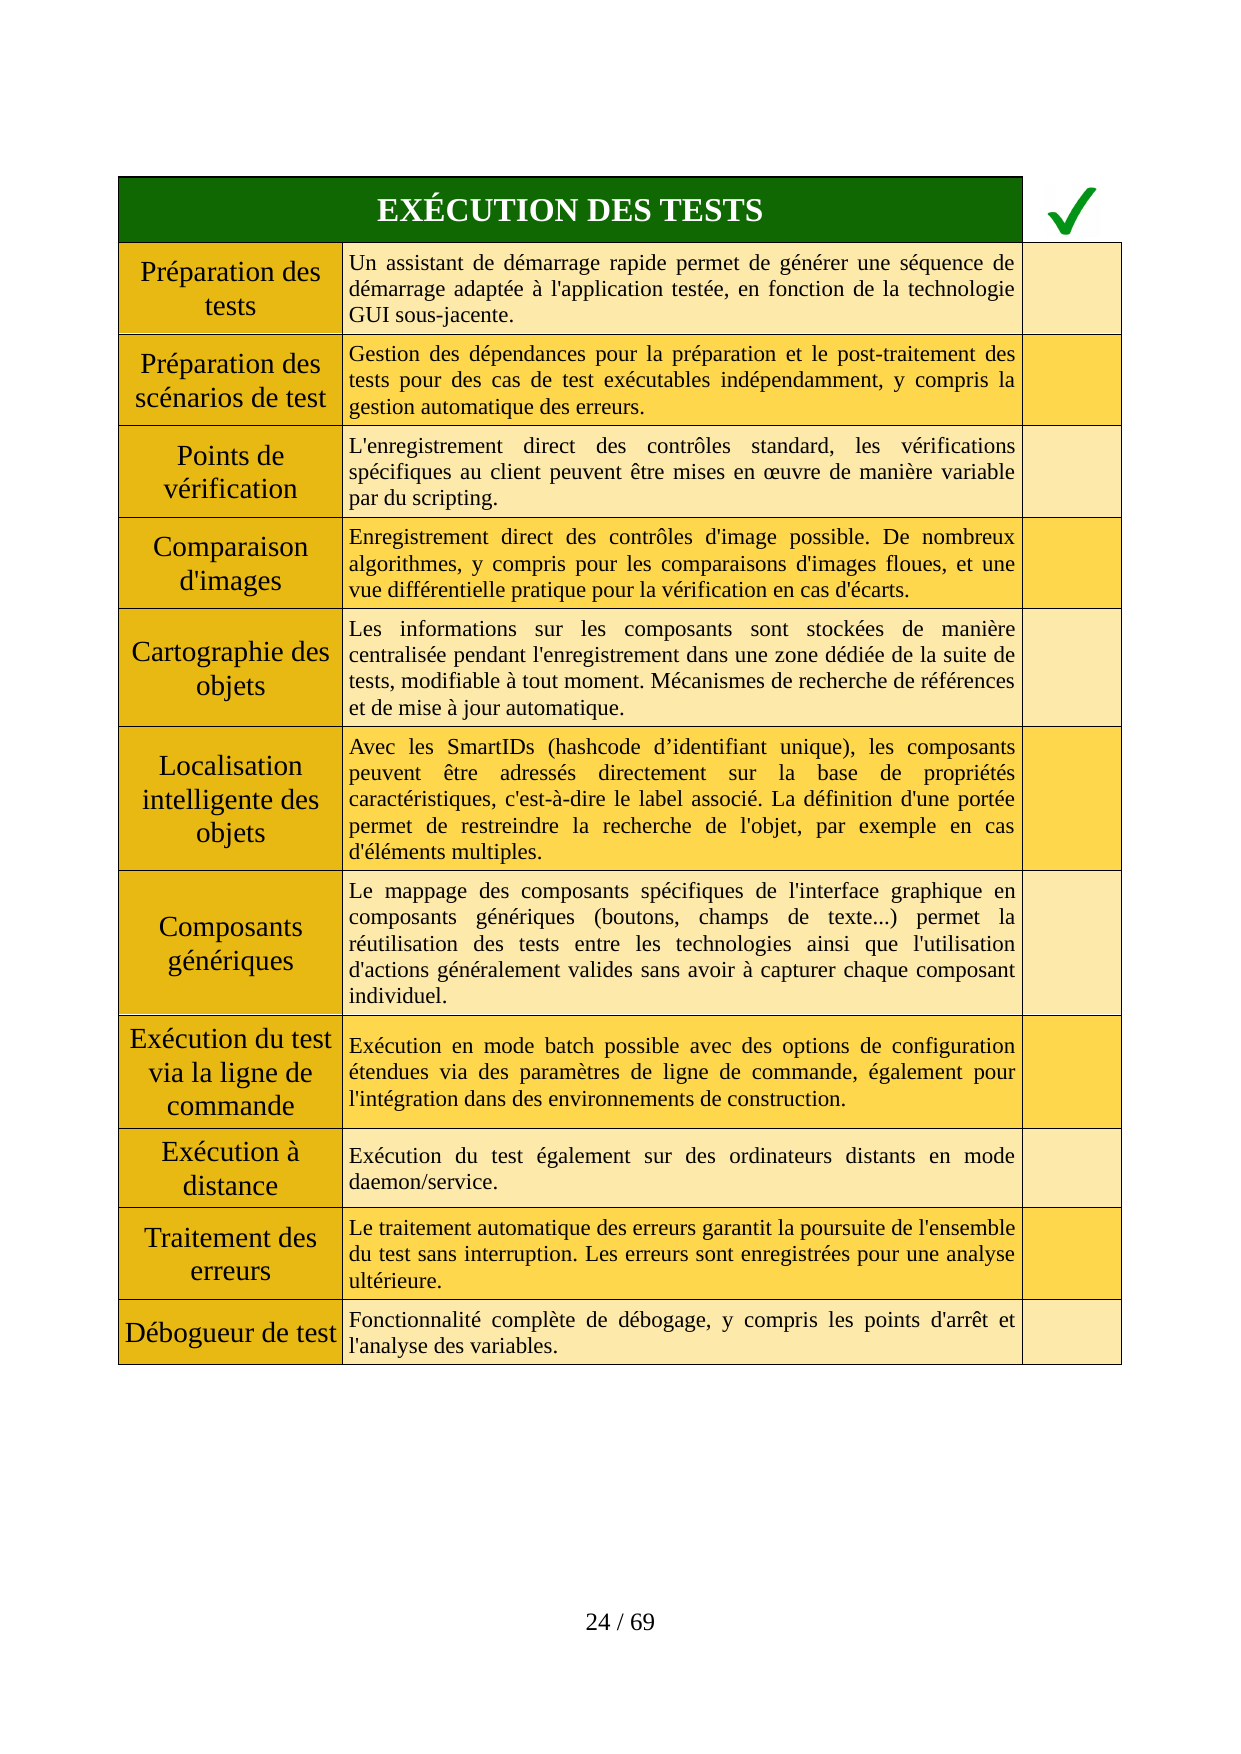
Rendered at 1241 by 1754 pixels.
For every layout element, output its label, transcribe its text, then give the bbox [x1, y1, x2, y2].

table_cell Le traitement automatique des erreurs garantit la poursuite de l'ensemble du test sans interruption. Les erreurs sont enregistrées pour une analyse ultérieure. [343, 1208, 1022, 1299]
table_cell Composants génériques [119, 871, 342, 1014]
table_cell [1023, 1129, 1121, 1207]
table_cell Préparation des tests [119, 243, 342, 333]
table_cell Comparaison d'images [119, 518, 342, 608]
table_cell [1023, 518, 1121, 608]
table_cell Un assistant de démarrage rapide permet de générer une séquence de démarrage adaptée à l'application testée, en fonction de la technologie GUI sous-jacente. [343, 243, 1022, 333]
table_cell Les informations sur les composants sont stockées de manière centralisée pendant l'enregistrement dans une zone dédiée de la suite de tests, modifiable à tout moment. Mécanismes de recherche de références et de mise à jour automatique. [343, 609, 1022, 726]
table_cell Préparation des scénarios de test [119, 335, 342, 425]
table_cell Exécution du test via la ligne de commande [119, 1016, 342, 1128]
picture [1043, 183, 1101, 237]
table_cell Traitement des erreurs [119, 1208, 342, 1299]
table_cell Le mappage des composants spécifiques de l'interface graphique en composants génériques (boutons, champs de texte...) permet la réutilisation des tests entre les technologies ainsi que l'utilisation d'actions généralement valides sans avoir à capturer chaque composant individuel. [343, 871, 1022, 1014]
table_cell [1023, 1016, 1121, 1128]
table_cell Cartographie des objets [119, 609, 342, 726]
table_cell Fonctionnalité complète de débogage, y compris les points d'arrêt et l'analyse des variables. [343, 1300, 1022, 1364]
table_cell [1023, 426, 1121, 517]
table_cell Points de vérification [119, 426, 342, 517]
table_cell Exécution du test également sur des ordinateurs distants en mode daemon/service. [343, 1129, 1022, 1207]
table_cell Avec les SmartIDs (hashcode d’identifiant unique), les composants peuvent être adressés directement sur la base de propriétés caractéristiques, c'est-à-dire le label associé. La définition d'une portée permet de restreindre la recherche de l'objet, par exemple en cas d'éléments multiples. [343, 727, 1022, 870]
table_cell Gestion des dépendances pour la préparation et le post-traitement des tests pour des cas de test exécutables indépendamment, y compris la gestion automatique des erreurs. [343, 335, 1022, 425]
table_header EXÉCUTION DES TESTS [119, 178, 1022, 242]
table_cell L'enregistrement direct des contrôles standard, les vérifications spécifiques au client peuvent être mises en œuvre de manière variable par du scripting. [343, 426, 1022, 517]
table_cell [1023, 1208, 1121, 1299]
table_cell [1023, 243, 1121, 333]
table_cell [1023, 727, 1121, 870]
table_cell Enregistrement direct des contrôles d'image possible. De nombreux algorithmes, y compris pour les comparaisons d'images floues, et une vue différentielle pratique pour la vérification en cas d'écarts. [343, 518, 1022, 608]
table_cell [1023, 1300, 1121, 1364]
table_cell Exécution en mode batch possible avec des options de configuration étendues via des paramètres de ligne de commande, également pour l'intégration dans des environnements de construction. [343, 1016, 1022, 1128]
table_cell Débogueur de test [119, 1300, 342, 1364]
table_cell Exécution à distance [119, 1129, 342, 1207]
table_cell Localisation intelligente des objets [119, 727, 342, 870]
table_cell [1023, 609, 1121, 726]
table_cell [1023, 871, 1121, 1014]
table_header [1023, 176, 1122, 242]
table_cell [1023, 335, 1121, 425]
